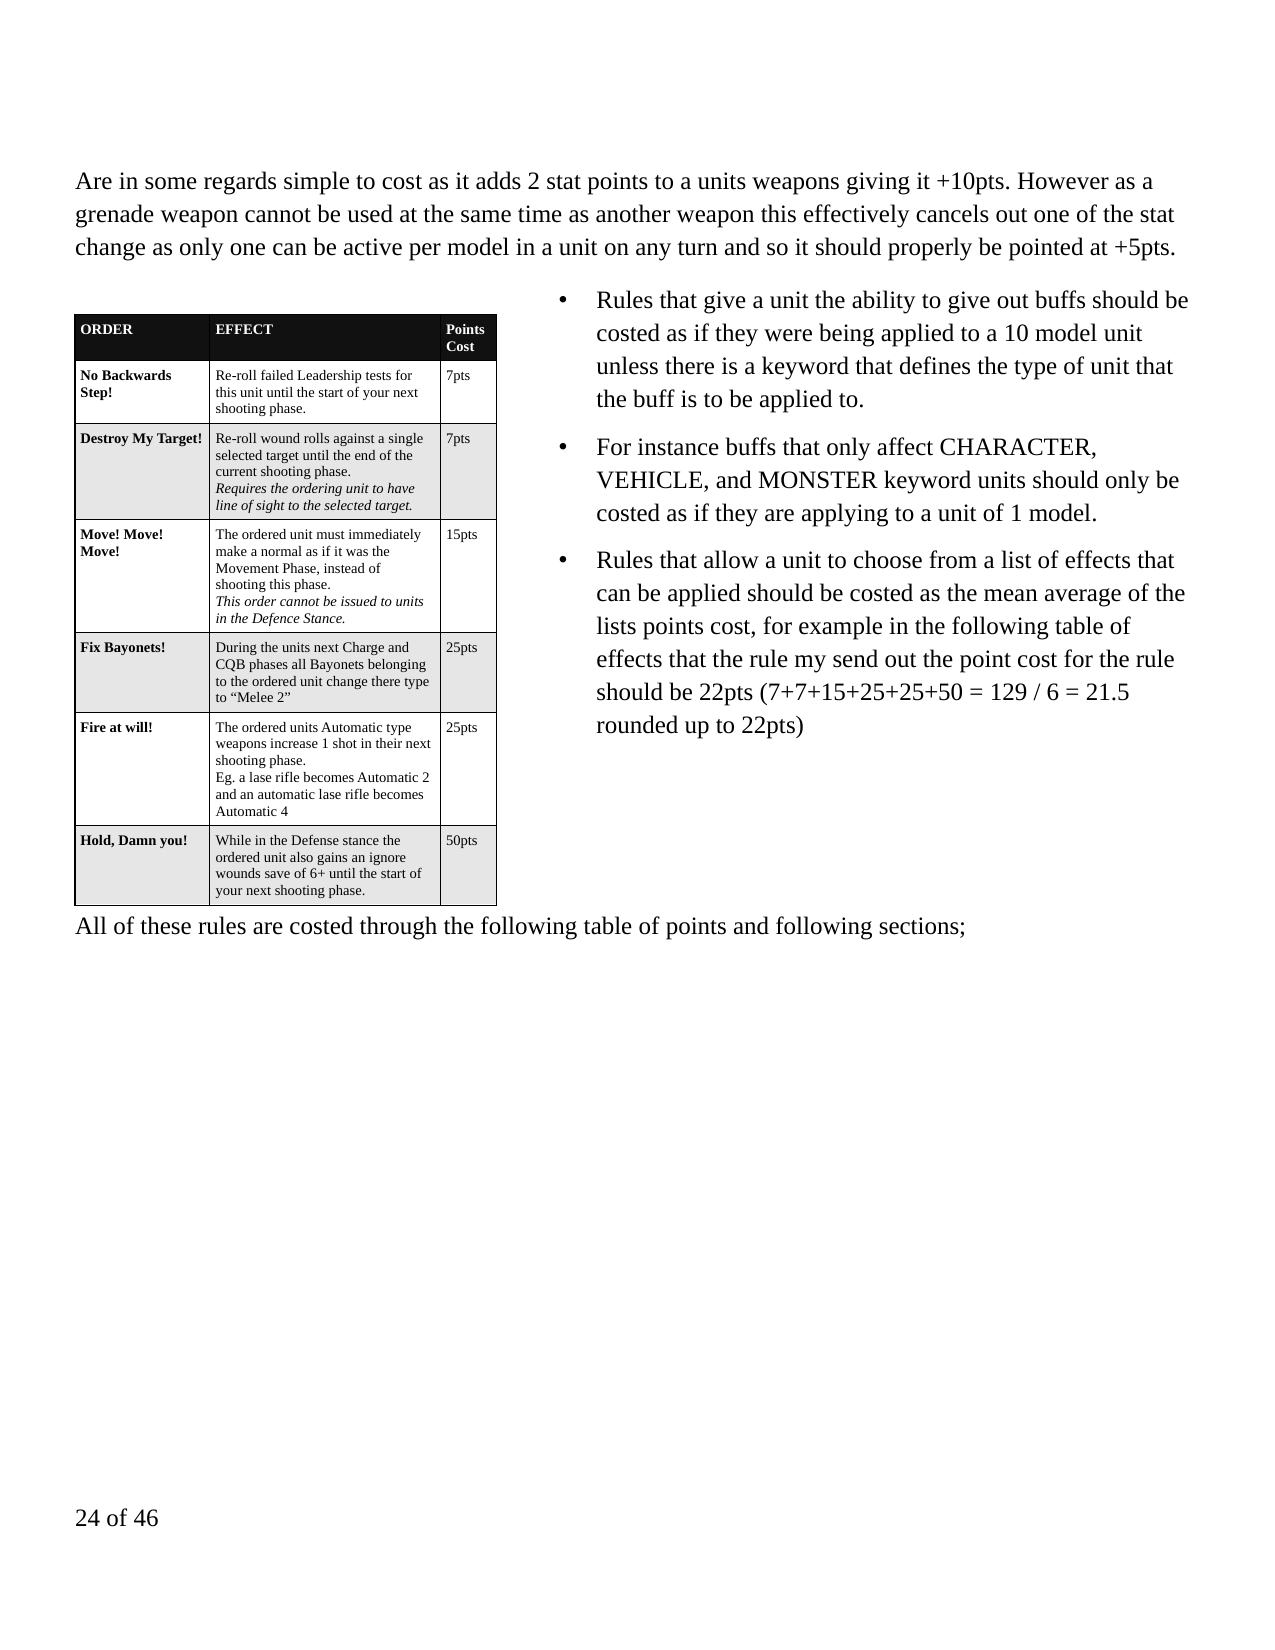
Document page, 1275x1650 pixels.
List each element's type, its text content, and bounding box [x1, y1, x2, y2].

table_cell No Backwards Step! [76, 361, 209, 423]
table_cell During the units next Charge and CQB phases all Bayonets belonging to the ordered unit change there type to “Melee 2” [210, 633, 440, 712]
table_cell Move! Move! Move! [76, 520, 209, 632]
table_header ORDER [76, 315, 209, 360]
text Are in some regards simple to cost as it adds 2 stat points to a units weapons giving it +10pts. However as a grenade weapon cannot be used at the same time as another weapon this effectively cancels out one of the stat change as only one can be active per model in a unit on any turn and so it should properly be pointed at +5pts. [75, 166, 1200, 261]
table_cell Hold, Damn you! [76, 826, 209, 904]
table_header Points Cost [441, 315, 496, 360]
table_cell Destroy My Target! [76, 424, 209, 519]
table_cell 50pts [441, 826, 496, 904]
table_cell 7pts [441, 424, 496, 519]
table_cell 25pts [441, 713, 496, 825]
table_cell Fix Bayonets! [76, 633, 209, 712]
table_header [75, 279, 516, 911]
table_cell While in the Defense stance the ordered unit also gains an ignore wounds save of 6+ until the start of your next shooting phase. [210, 826, 440, 904]
table_cell The ordered units Automatic type weapons increase 1 shot in their next shooting phase. Eg. a lase rifle becomes Automatic 2 and an automatic lase rifle becomes Automatic 4 [210, 713, 440, 825]
table_cell 15pts [441, 520, 496, 632]
table_cell 25pts [441, 633, 496, 712]
table_cell Fire at will! [76, 713, 209, 825]
table_cell Re-roll failed Leadership tests for this unit until the start of your next shooting phase. [210, 361, 440, 423]
table_header Rules that give a unit the ability to give out buffs should be costed as if they were being applied to a 10 model unit unless there is a keyword that defines the type of unit that the buff is to be applied to. For instance buffs that only affect CHARACTER, VEHICLE, and MONSTER keyword units should only be costed as if they are applying to a unit of 1 model. Rules that allow a unit to choose from a list of effects that can be applied should be costed as the mean average of the lists points cost, for example in the following table of effects that the rule my send out the point cost for the rule should be 22pts (7+7+15+25+25+50 = 129 / 6 = 21.5 rounded up to 22pts) [516, 279, 1200, 911]
table_cell Re-roll wound rolls against a single selected target until the end of the current shooting phase. Requires the ordering unit to have line of sight to the selected target. [210, 424, 440, 519]
text All of these rules are costed through the following table of points and following sections; [75, 911, 1200, 940]
table_cell 7pts [441, 361, 496, 423]
table_header EFFECT [210, 315, 440, 360]
table_cell The ordered unit must immediately make a normal as if it was the Movement Phase, instead of shooting this phase. This order cannot be issued to units in the Defence Stance. [210, 520, 440, 632]
